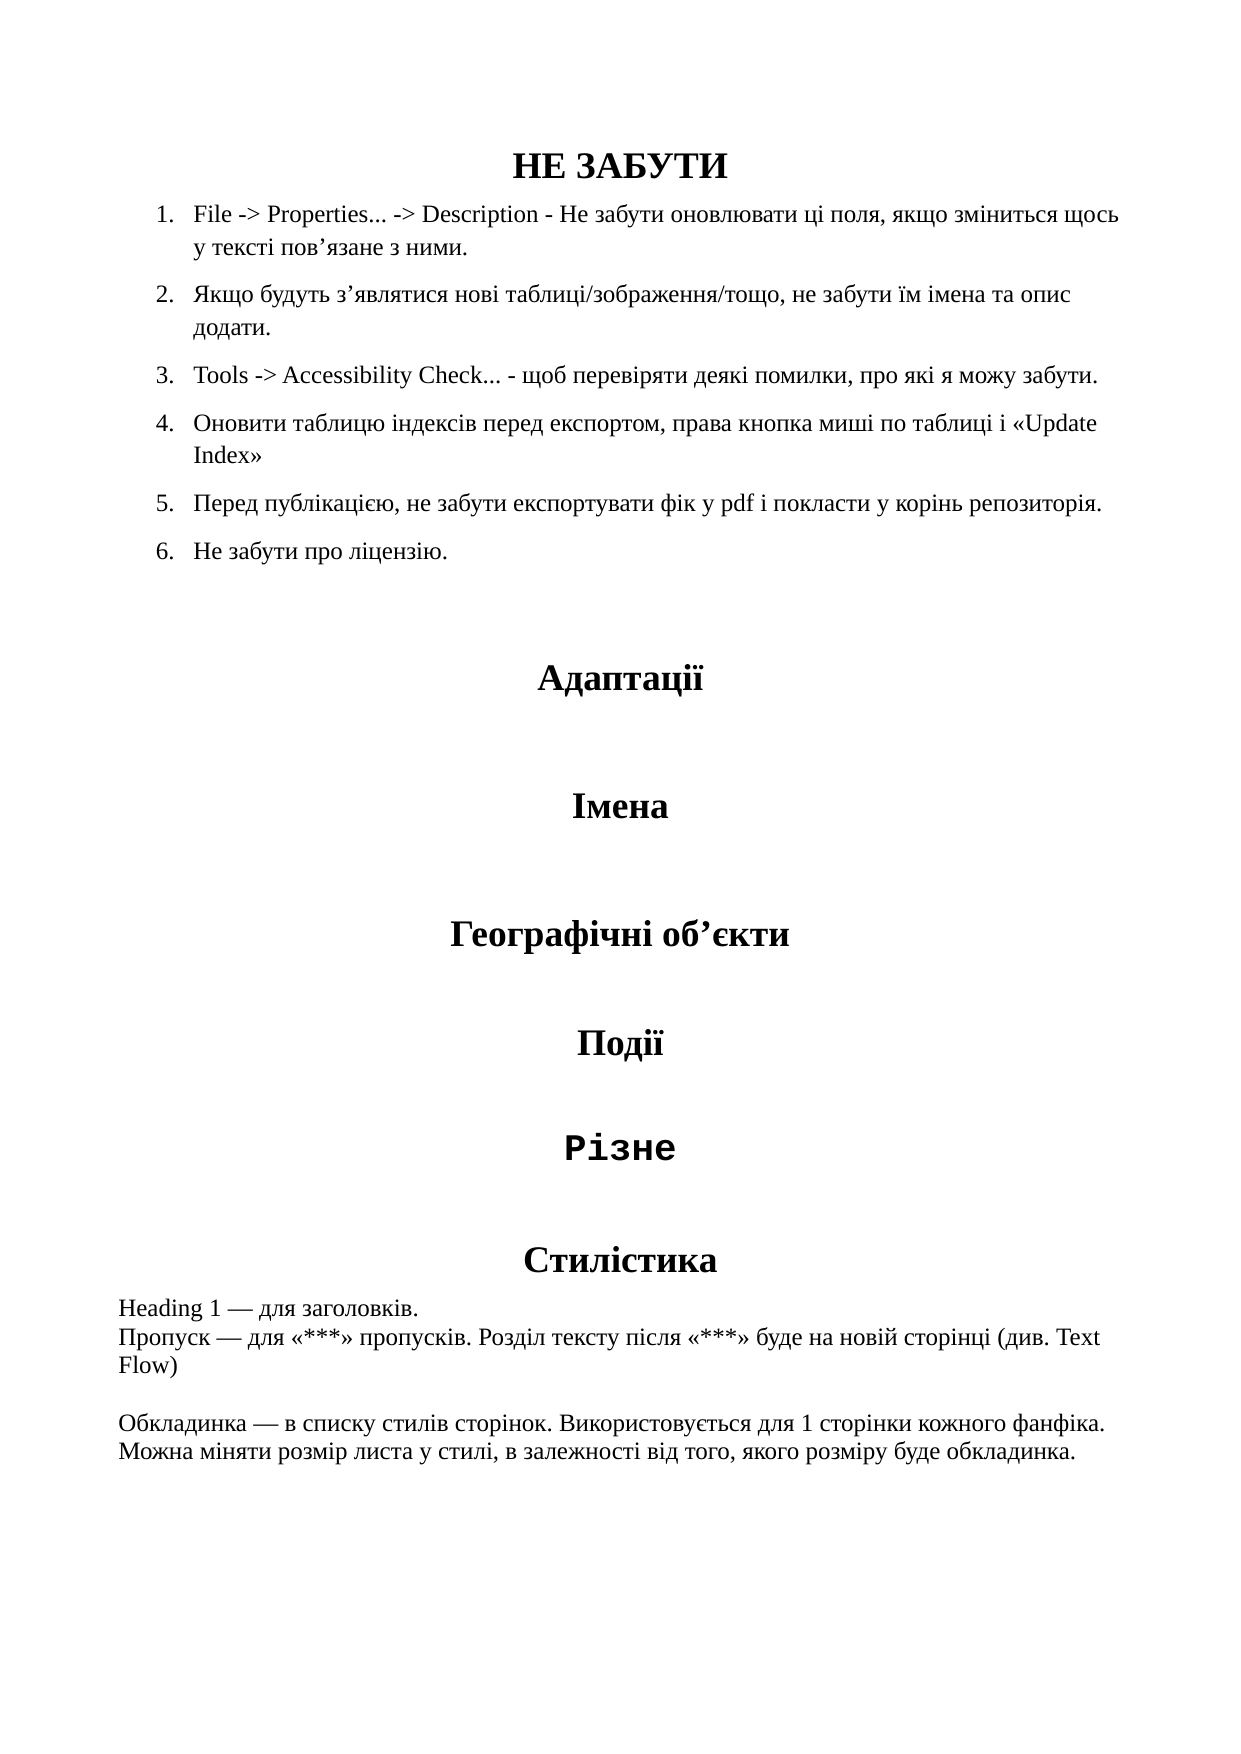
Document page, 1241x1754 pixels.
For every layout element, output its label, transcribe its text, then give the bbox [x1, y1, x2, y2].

subtitle Географічні об’єкти [118, 911, 1122, 954]
list File -> Properties... -> Description - Не забути оновлювати ці поля, якщо зміниться щось у тексті пов’язане з ними. [156, 199, 1122, 261]
subtitle НЕ ЗАБУТИ [118, 143, 1122, 186]
subtitle Події [118, 1020, 1122, 1063]
list Якщо будуть з’являтися нові таблиці/зображення/тощо, не забути їм імена та опис додати. [156, 279, 1122, 341]
list Не забути про ліцензію. [156, 536, 1122, 564]
list Tools -> Accessibility Check... - щоб перевіряти деякі помилки, про які я можу забути. [156, 360, 1122, 389]
subtitle Стилістика [118, 1237, 1122, 1281]
text Обкладинка — в списку стилів сторінок. Використовується для 1 сторінки кожного фанфіка. Можна міняти розмір листа у стилі, в залежності від того, якого розміру буде обкладинка. [118, 1408, 1122, 1465]
text Heading 1 — для заголовків. [118, 1293, 1122, 1322]
text Пропуск — для «***» пропусків. Розділ тексту після «***» буде на новій сторінці (див. Text Flow) [118, 1322, 1122, 1379]
subtitle Різне [118, 1129, 1122, 1172]
list Оновити таблицю індексів перед експортом, права кнопка миші по таблиці і «Update Index» [156, 408, 1122, 469]
subtitle Імена [118, 783, 1122, 827]
subtitle Адаптації [118, 656, 1122, 699]
list Перед публікацією, не забути експортувати фік у pdf і покласти у корінь репозиторія. [156, 488, 1122, 517]
